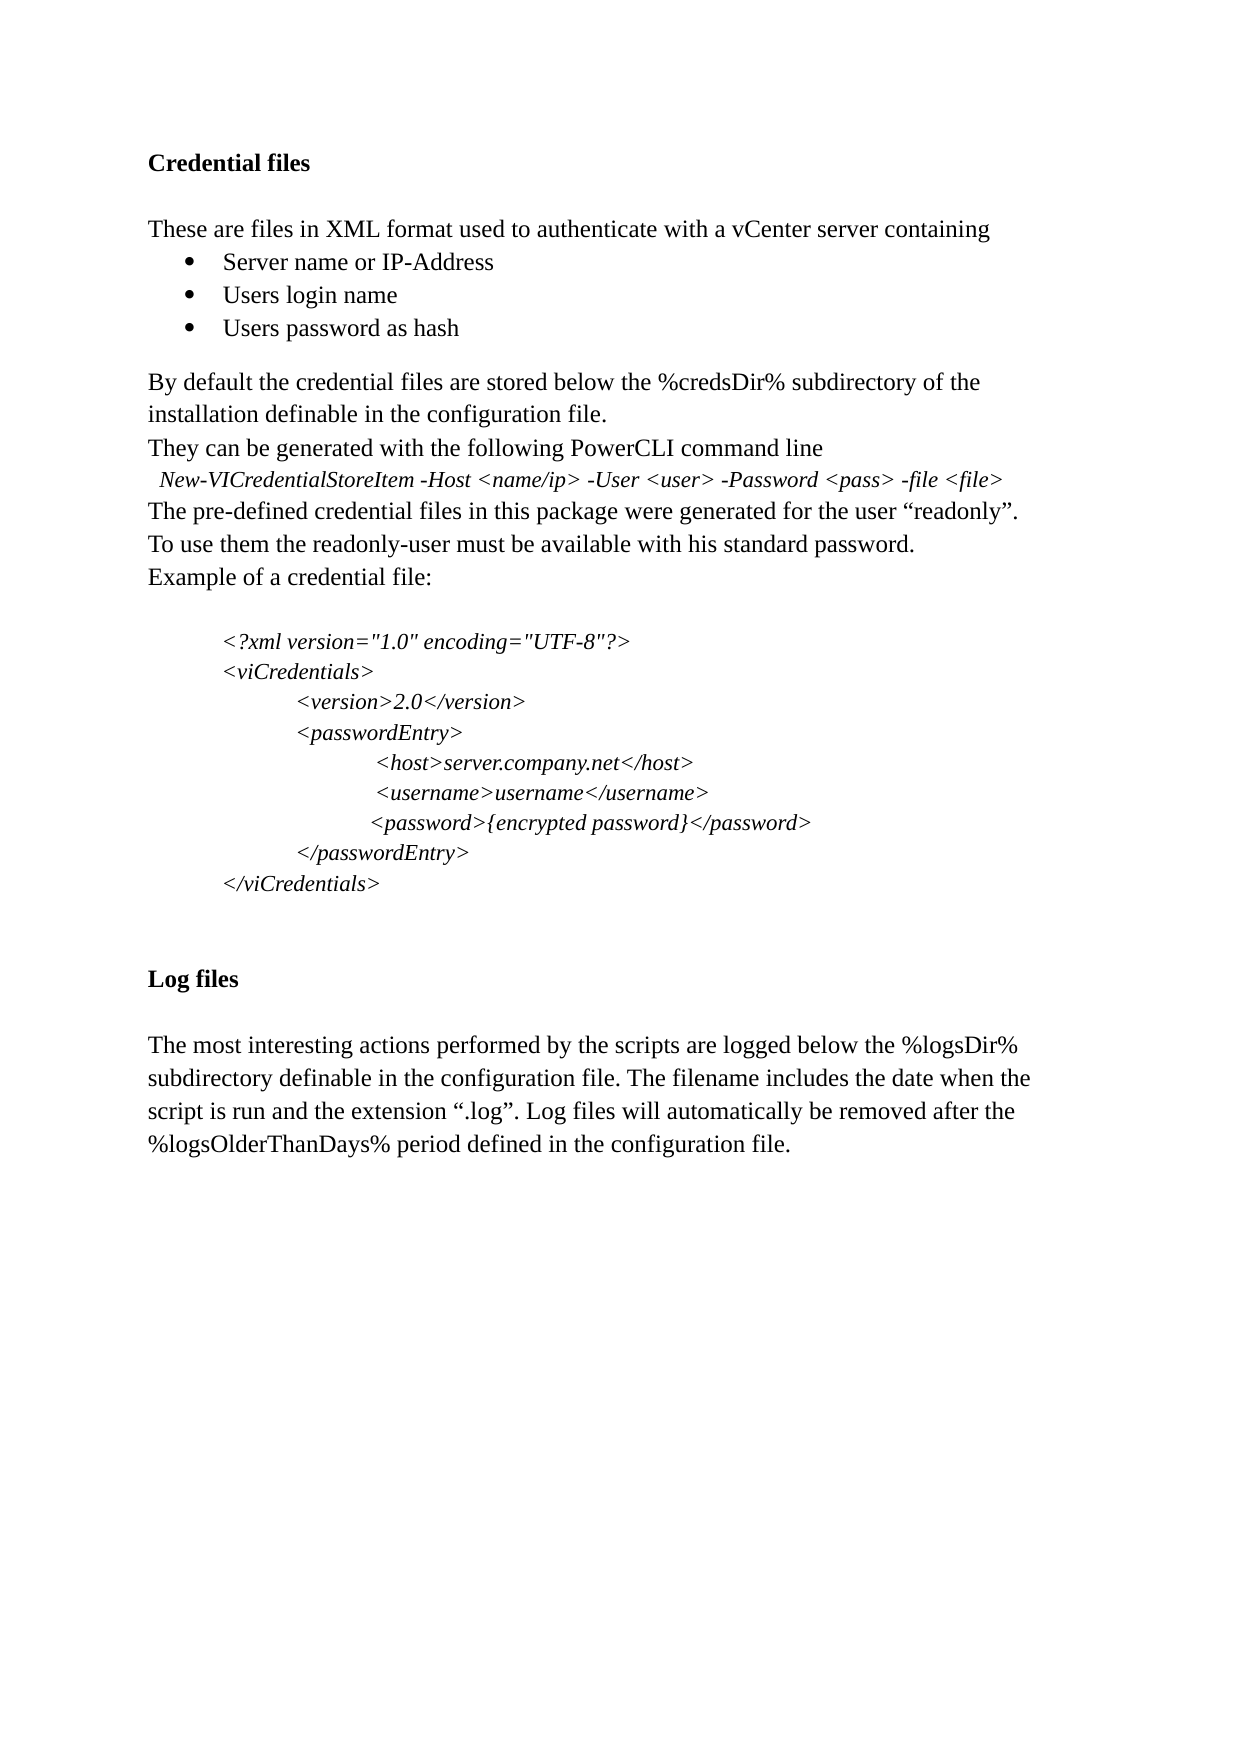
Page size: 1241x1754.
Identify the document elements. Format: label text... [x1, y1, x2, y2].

text Log files [148, 964, 1093, 993]
text <host>server.company.net</host> [295, 749, 1093, 775]
text These are files in XML format used to authenticate with a vCenter server containing [148, 214, 1093, 242]
text The pre-defined credential files in this package were generated for the user “readonly”. [148, 496, 1093, 524]
text <passwordEntry> [221, 718, 1093, 745]
text Credential files [148, 148, 1093, 176]
text To use them the readonly-user must be available with his standard password. [148, 529, 1093, 558]
list Users password as hash [185, 313, 1093, 341]
text Example of a credential file: [148, 562, 1093, 591]
text <username>username</username> [295, 779, 1093, 805]
text They can be generated with the following PowerCLI command line [148, 433, 1093, 461]
text <version>2.0</version> [221, 688, 1093, 715]
text By default the credential files are stored below the %credsDir% subdirectory of the installation definable in the configuration file. [148, 367, 1093, 428]
list Users login name [185, 280, 1093, 308]
text <?xml version="1.0" encoding="UTF-8"?> [221, 628, 1093, 654]
text <viCredentials> [221, 658, 1093, 684]
list Server name or IP-Address [185, 247, 1093, 275]
text <password>{encrypted password}</password> [295, 809, 1093, 836]
text </viCredentials> [221, 869, 1093, 896]
text </passwordEntry> [221, 839, 1093, 866]
text The most interesting actions performed by the scripts are logged below the %logsDir% subdirectory definable in the configuration file. The filename includes the date when the script is run and the extension “.log”. Log files will automatically be removed after the %logsOlderThanDays% period defined in the configuration file. [148, 1030, 1093, 1158]
text New-VICredentialStoreItem -Host <name/ip> -User <user> -Password <pass> -file <file> [148, 466, 1093, 492]
